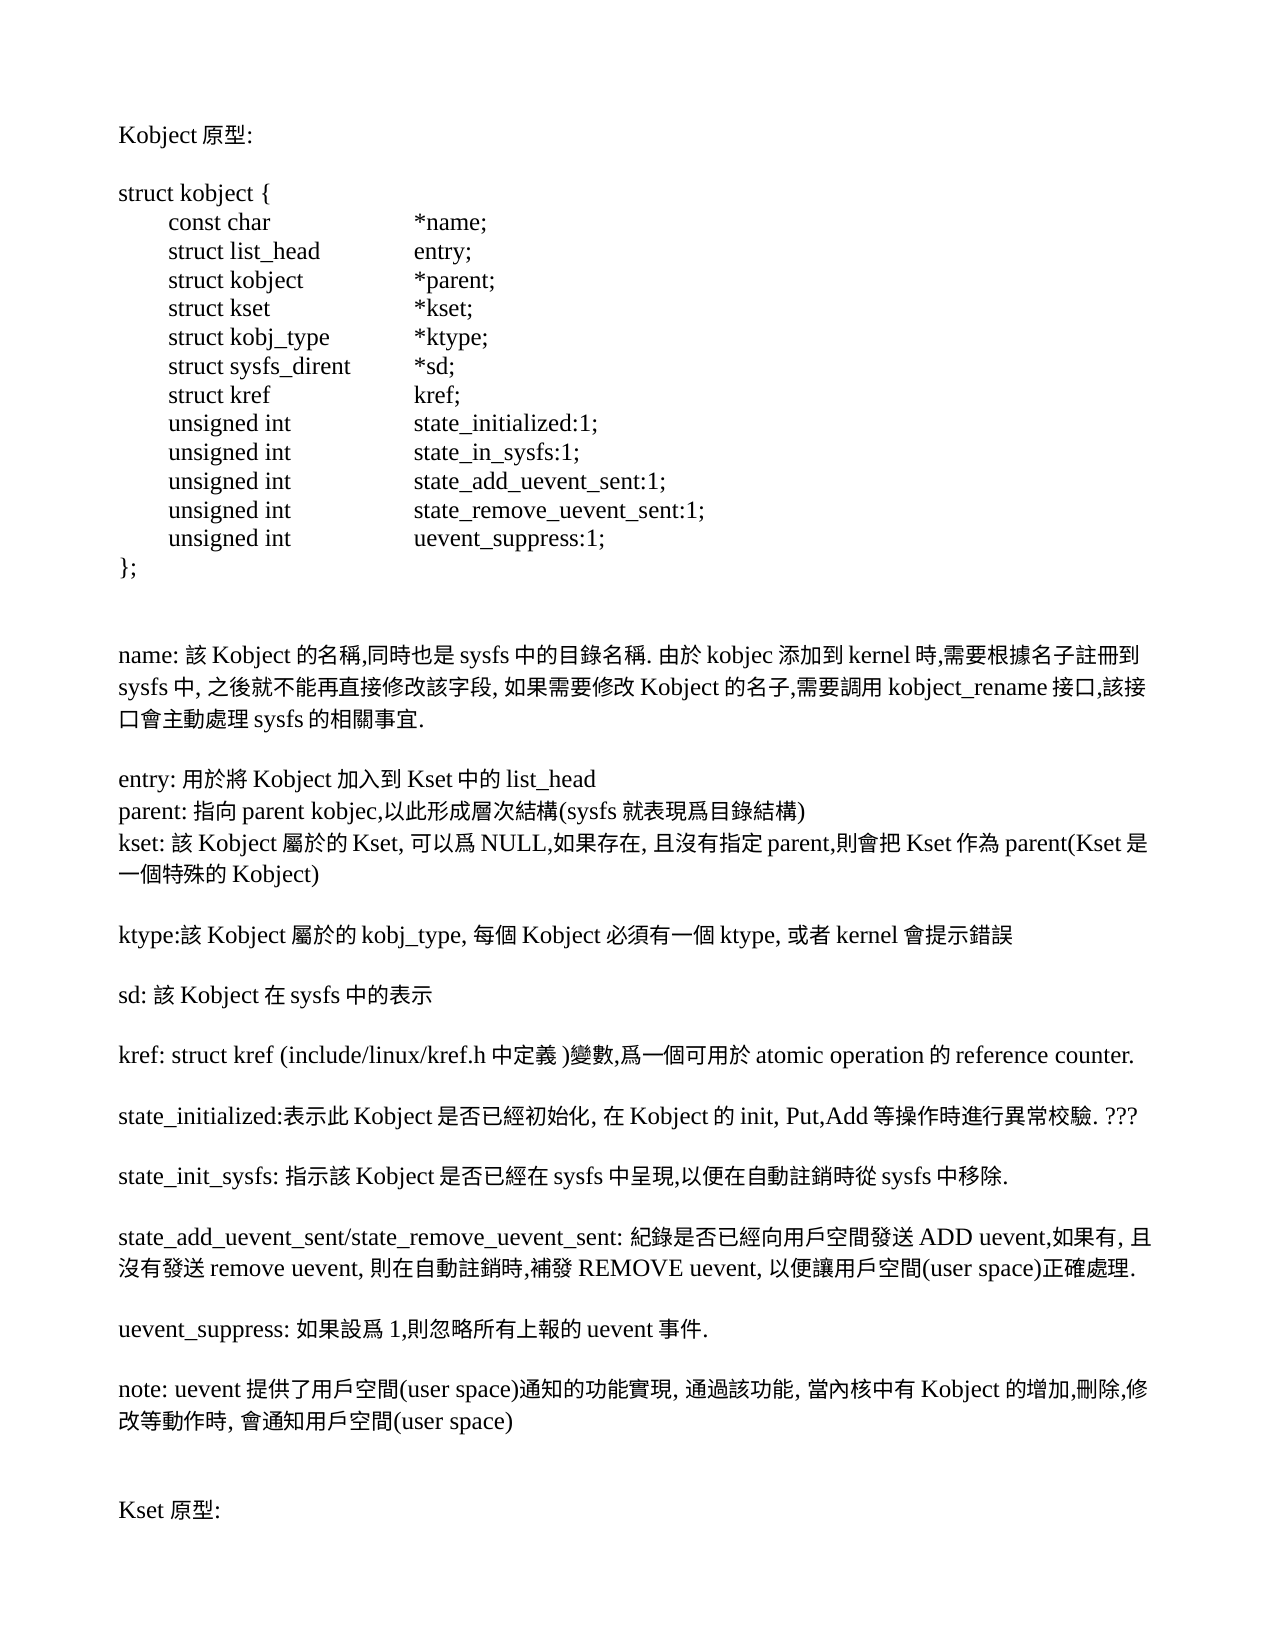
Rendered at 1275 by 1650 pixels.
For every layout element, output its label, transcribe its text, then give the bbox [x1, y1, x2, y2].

text entry: 用於將Kobject加入到Kset中的list_head [118, 762, 1157, 794]
text struct list_head entry; [118, 236, 1157, 265]
text state_add_uevent_sent/state_remove_uevent_sent: 紀錄是否已經向用戶空間發送ADD uevent,如果有, 且沒有發送remove uevent, 則在自動註銷時,補發REMOVE uevent, 以便讓用戶空間(user space)正確處理. [118, 1220, 1157, 1283]
text kref: struct kref (include/linux/kref.h中定義 )變數,爲一個可用於atomic operation的reference counter. [118, 1038, 1157, 1070]
text unsigned int state_add_uevent_sent:1; [118, 466, 1157, 495]
text note: uevent提供了用戶空間(user space)通知的功能實現, 通過該功能, 當內核中有Kobject的增加,刪除,修改等動作時, 會通知用戶空間(user space) [118, 1372, 1157, 1436]
text unsigned int state_initialized:1; [118, 408, 1157, 437]
text struct kobject *parent; [118, 265, 1157, 293]
text unsigned int state_in_sysfs:1; [118, 437, 1157, 466]
text state_init_sysfs: 指示該Kobject是否已經在sysfs中呈現,以便在自動註銷時從sysfs中移除. [118, 1159, 1157, 1191]
text struct kref kref; [118, 380, 1157, 408]
text kset: 該Kobject屬於的Kset, 可以爲NULL,如果存在, 且沒有指定parent,則會把Kset作為parent(Kset是一個特殊的Kobject) [118, 826, 1157, 889]
text }; [118, 552, 1157, 581]
text parent: 指向parent kobjec,以此形成層次結構(sysfs就表現爲目錄結構) [118, 794, 1157, 826]
text unsigned int state_remove_uevent_sent:1; [118, 495, 1157, 523]
text sd: 該Kobject在sysfs中的表示 [118, 978, 1157, 1010]
text struct kobject { [118, 178, 1157, 207]
text struct kset *kset; [118, 293, 1157, 322]
text uevent_suppress: 如果設爲1,則忽略所有上報的uevent事件. [118, 1312, 1157, 1343]
text const char *name; [118, 207, 1157, 236]
text ktype:該Kobject屬於的kobj_type, 每個Kobject必須有一個ktype, 或者kernel會提示錯誤 [118, 918, 1157, 949]
text state_initialized:表示此Kobject是否已經初始化, 在Kobject的init, Put,Add等操作時進行異常校驗. ??? [118, 1099, 1157, 1131]
text name: 該Kobject的名稱,同時也是sysfs中的目錄名稱. 由於kobjec添加到kernel時,需要根據名子註冊到sysfs中, 之後就不能再直接修改該字段, 如果需要修改Kobject的名子,需要調用kobject_rename接口,該接口會主動處理sysfs的相關事宜. [118, 638, 1157, 733]
text Kset 原型: [118, 1493, 1157, 1525]
text unsigned int uevent_suppress:1; [118, 523, 1157, 552]
text struct kobj_type *ktype; [118, 322, 1157, 351]
text struct sysfs_dirent *sd; [118, 351, 1157, 380]
text Kobject原型: [118, 118, 1157, 150]
